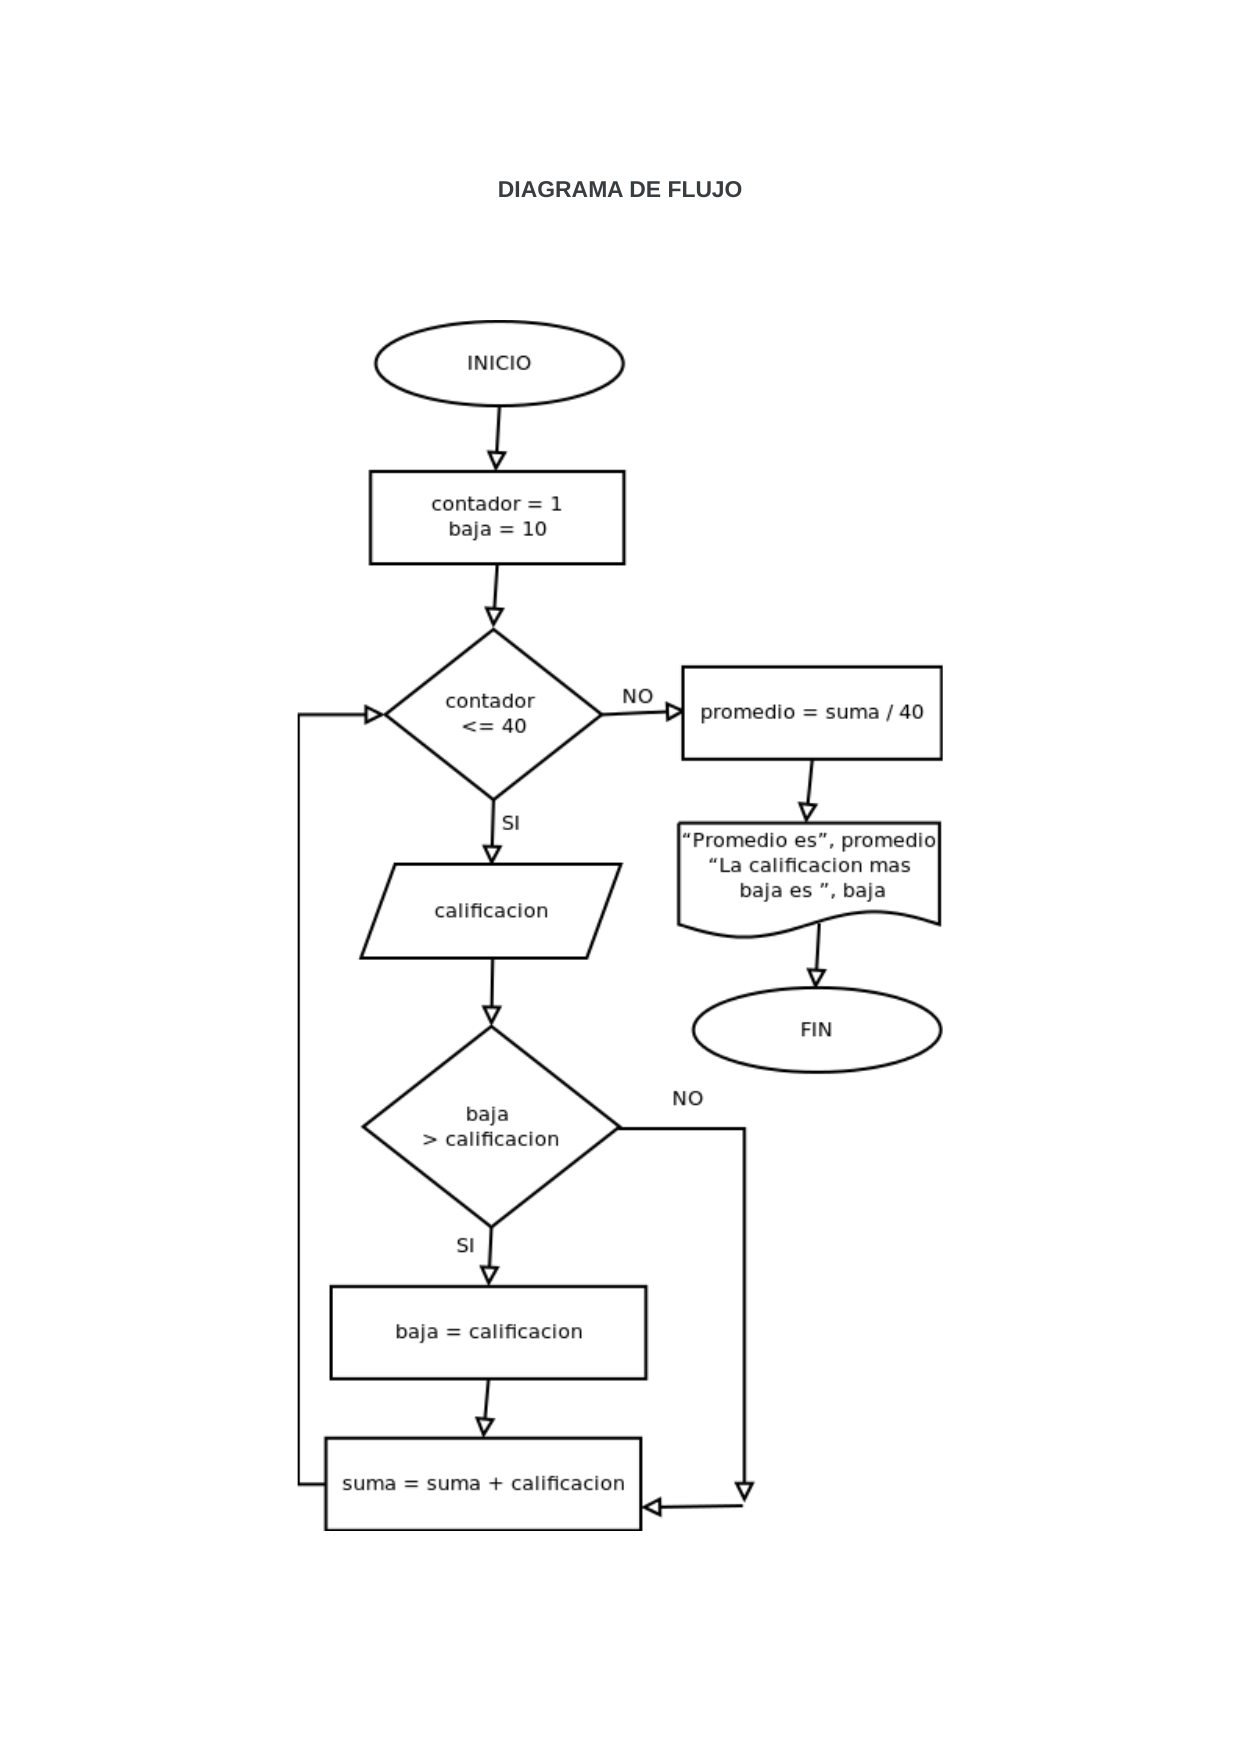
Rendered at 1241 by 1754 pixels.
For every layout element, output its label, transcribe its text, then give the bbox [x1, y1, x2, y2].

text DIAGRAMA DE FLUJO [150, 176, 1090, 203]
picture [297, 320, 943, 1531]
